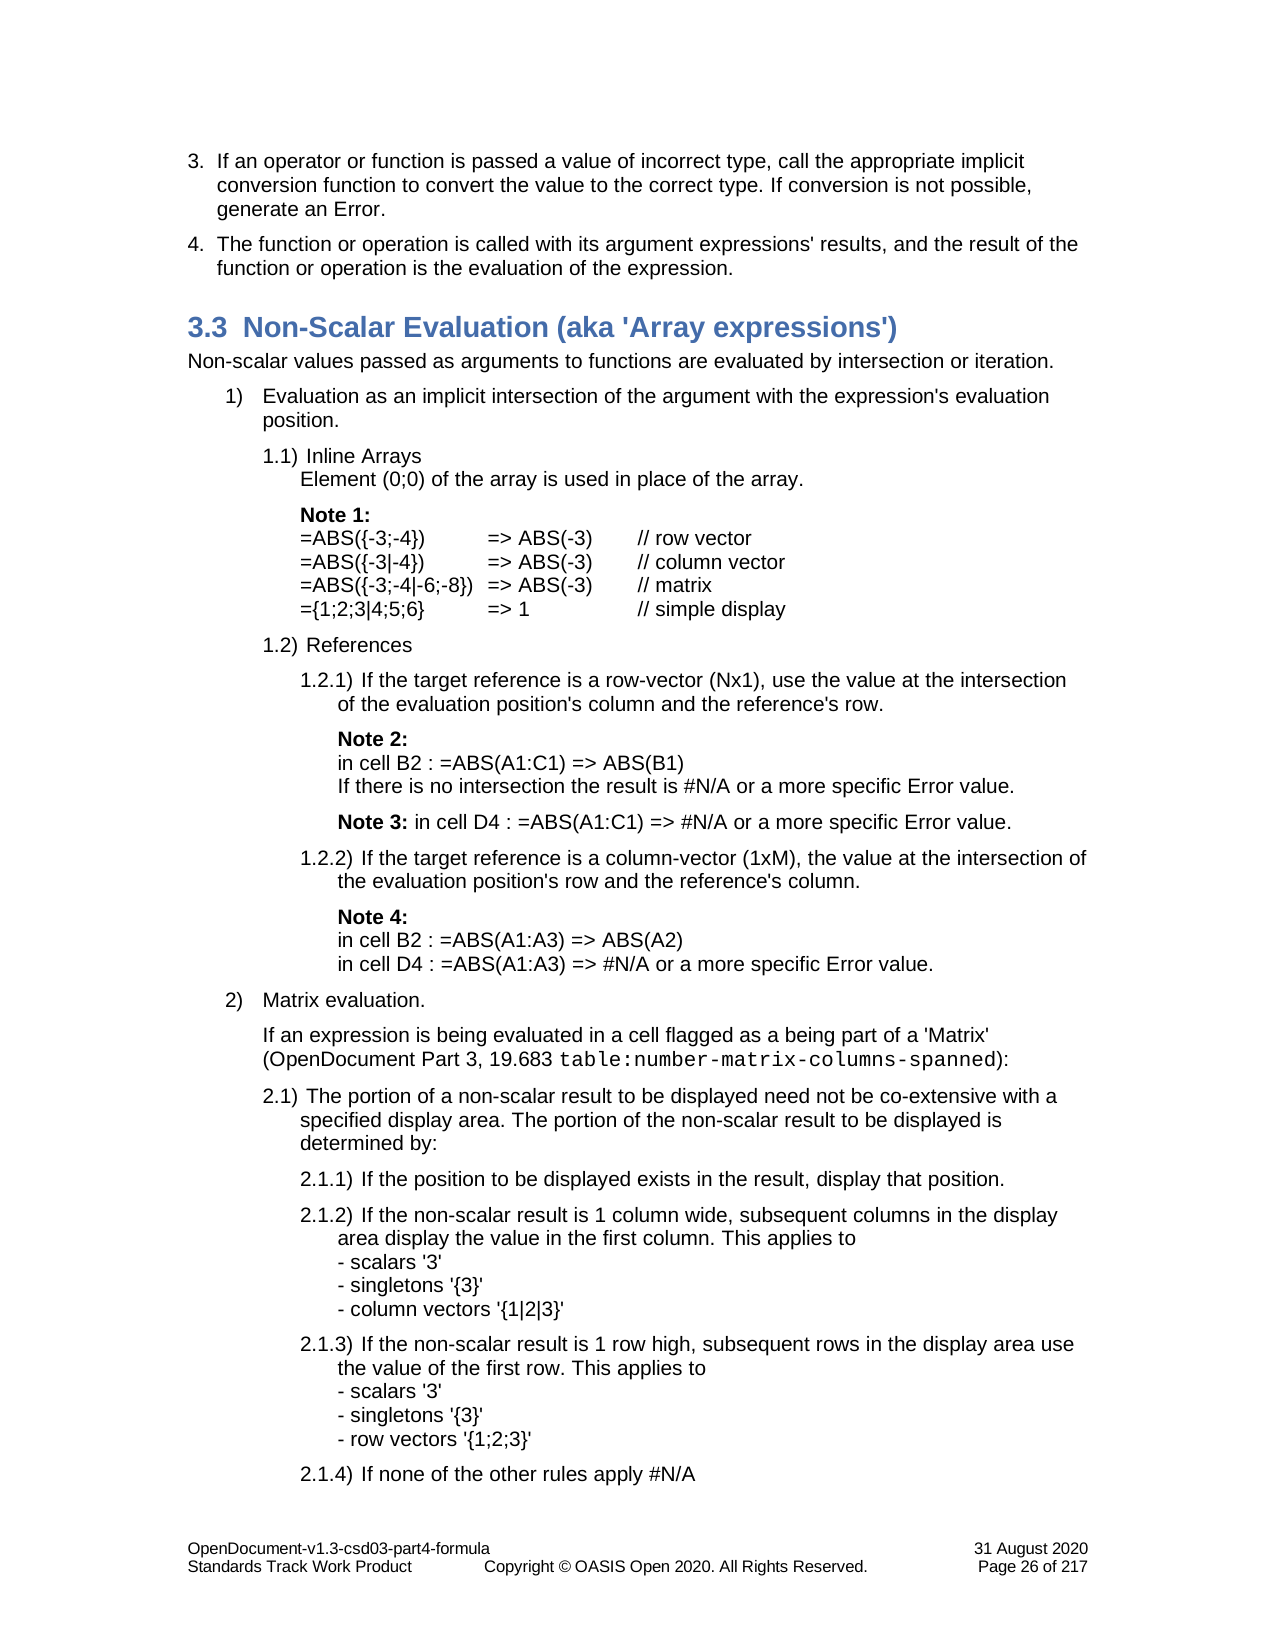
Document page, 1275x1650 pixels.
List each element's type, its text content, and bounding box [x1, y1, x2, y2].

list Note 2: in cell B2 : =ABS(A1:C1) => ABS(B1) If there is no intersection the result is #N/A or a more specific Error value. [300, 728, 1088, 798]
list Note 3: in cell D4 : =ABS(A1:C1) => #N/A or a more specific Error value. [300, 811, 1088, 834]
list If the target reference is a column-vector (1xM), the value at the intersection of the evaluation position's row and the reference's column. [300, 846, 1088, 893]
list If the non-scalar result is 1 row high, subsequent rows in the display area use the value of the first row. This applies to - scalars '3' - singletons '{3}' - row vectors '{1;2;3}' [300, 1333, 1088, 1451]
list If an expression is being evaluated in a cell flagged as a being part of a 'Matrix' (OpenDocument Part 3, 19.683 table:number-matrix-columns-spanned): [225, 1024, 1088, 1073]
list Inline Arrays Element (0;0) of the array is used in place of the array. [262, 444, 1088, 491]
list Evaluation as an implicit intersection of the argument with the expression's evaluation position. [225, 385, 1088, 432]
list If the non-scalar result is 1 column wide, subsequent columns in the display area display the value in the first column. This applies to - scalars '3' - singletons '{3}' - column vectors '{1|2|3}' [300, 1203, 1088, 1321]
list The portion of a non-scalar result to be displayed need not be co-extensive with a specified display area. The portion of the non-scalar result to be displayed is determined by: [262, 1085, 1088, 1155]
list If an operator or function is passed a value of incorrect type, call the appropriate implicit conversion function to convert the value to the correct type. If conversion is not possible, generate an Error. [187, 150, 1088, 221]
list If the position to be displayed exists in the result, display that position. [300, 1167, 1088, 1191]
list Note 4: in cell B2 : =ABS(A1:A3) => ABS(A2) in cell D4 : =ABS(A1:A3) => #N/A or a more specific Error value. [300, 905, 1088, 976]
text Non-scalar values passed as arguments to functions are evaluated by intersection or iteration. [187, 349, 1088, 373]
list Note 1: =ABS({-3;-4}) => ABS(-3) // row vector =ABS({-3|-4}) => ABS(-3) // column vector =ABS({-3;-4|-6;-8}) => ABS(-3) // matrix ={1;2;3|4;5;6} => 1 // simple display [262, 503, 1088, 621]
list If the target reference is a row-vector (Nx1), use the value at the intersection of the evaluation position's column and the reference's row. [300, 669, 1088, 716]
list Matrix evaluation. [225, 988, 1088, 1012]
list If none of the other rules apply #N/A [300, 1463, 1088, 1486]
list The function or operation is called with its argument expressions' results, and the result of the function or operation is the evaluation of the expression. [187, 233, 1088, 280]
list References [262, 633, 1088, 657]
subtitle Non-Scalar Evaluation (aka 'Array expressions') [187, 311, 1088, 343]
